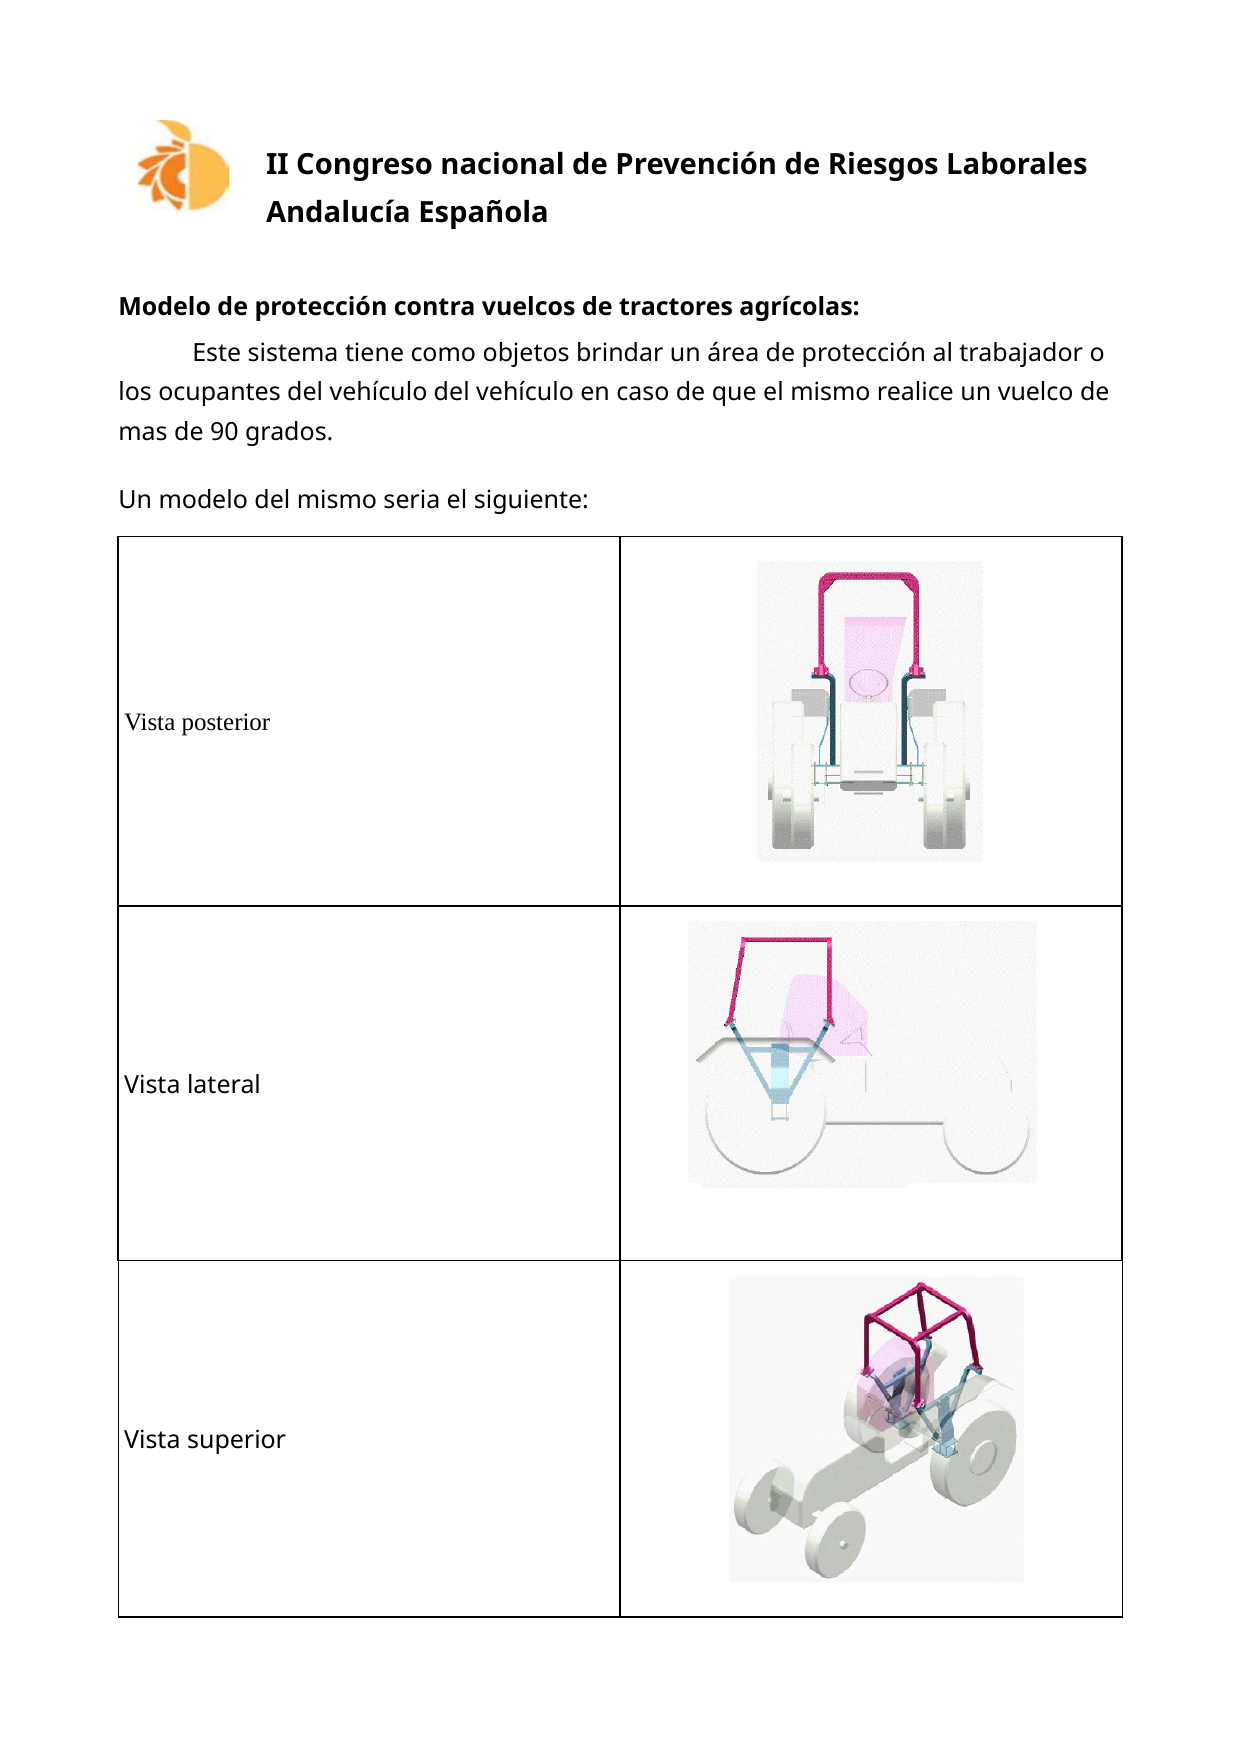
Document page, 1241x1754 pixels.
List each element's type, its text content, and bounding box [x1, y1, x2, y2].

picture [717, 1267, 1025, 1582]
subtitle Modelo de protección contra vuelcos de tractores agrícolas: [118, 288, 1122, 322]
picture [687, 912, 1055, 1196]
picture [130, 114, 249, 230]
table_header Vista posterior [119, 537, 619, 905]
text Un modelo del mismo seria el siguiente: [118, 482, 1122, 516]
text Este sistema tiene como objetos brindar un área de protección al trabajador o los ocupantes del vehículo del vehículo en caso de que el mismo realice un vuelco de mas de 90 grados. [118, 335, 1122, 447]
table_cell [621, 907, 1121, 1260]
picture [740, 542, 1003, 871]
table_header [621, 537, 1121, 905]
table_cell Vista lateral [119, 907, 619, 1260]
table_cell [621, 1261, 1122, 1616]
table_cell Vista superior [119, 1261, 619, 1616]
